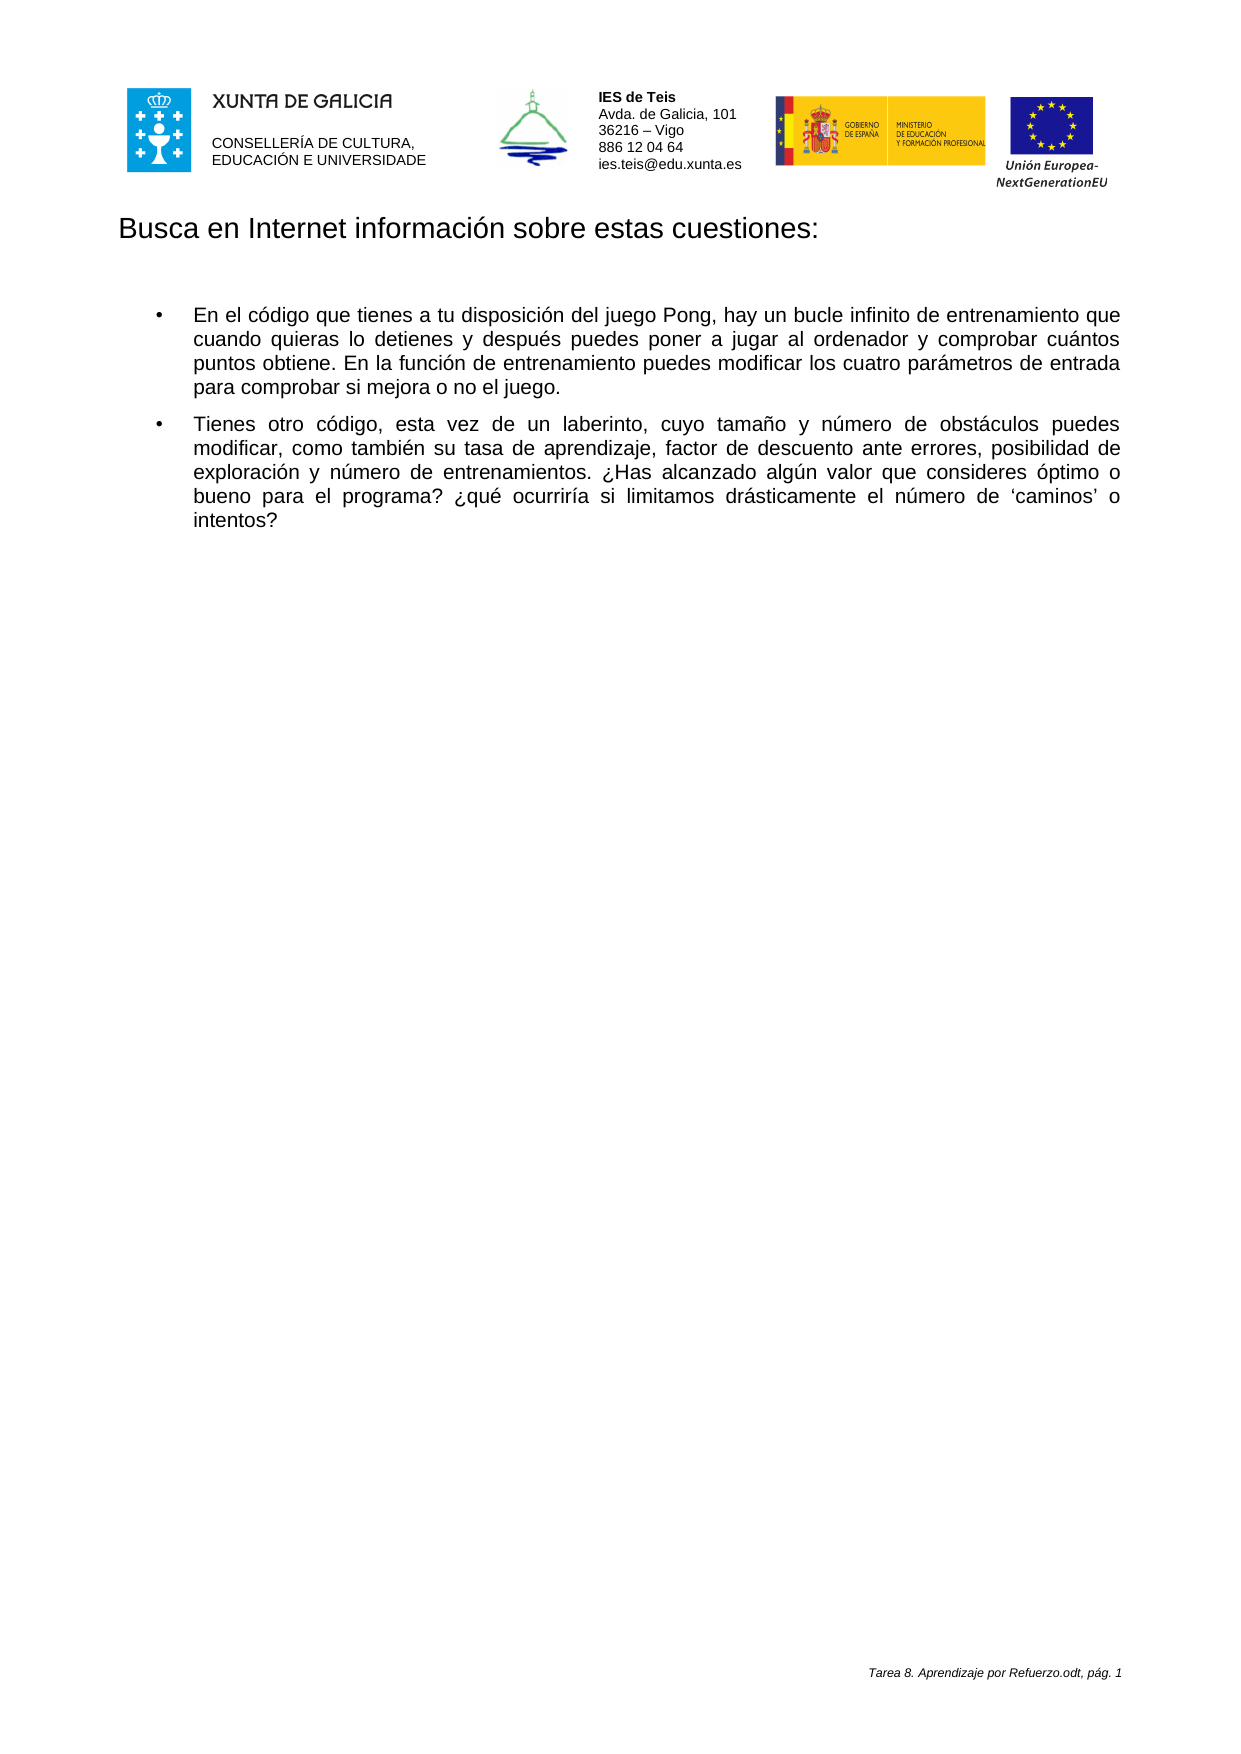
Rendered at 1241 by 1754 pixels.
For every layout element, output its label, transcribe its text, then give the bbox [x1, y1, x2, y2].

list En el código que tienes a tu disposición del juego Pong, hay un bucle infinito de entrenamiento que cuando quieras lo detienes y después puedes poner a jugar al ordenador y comprobar cuántos puntos obtiene. En la función de entrenamiento puedes modificar los cuatro parámetros de entrada para comprobar si mejora o no el juego. [156, 303, 1122, 399]
picture [125, 86, 193, 174]
text Busca en Internet información sobre estas cuestiones: [118, 211, 1122, 244]
picture [775, 95, 986, 166]
picture [498, 87, 569, 167]
list Tienes otro código, esta vez de un laberinto, cuyo tamaño y número de obstáculos puedes modificar, como también su tasa de aprendizaje, factor de descuento ante errores, posibilidad de exploración y número de entrenamientos. ¿Has alcanzado algún valor que consideres óptimo o bueno para el programa? ¿qué ocurriría si limitamos drásticamente el número de ‘caminos’ o intentos? [156, 412, 1122, 531]
picture [211, 90, 401, 118]
picture [996, 97, 1108, 187]
